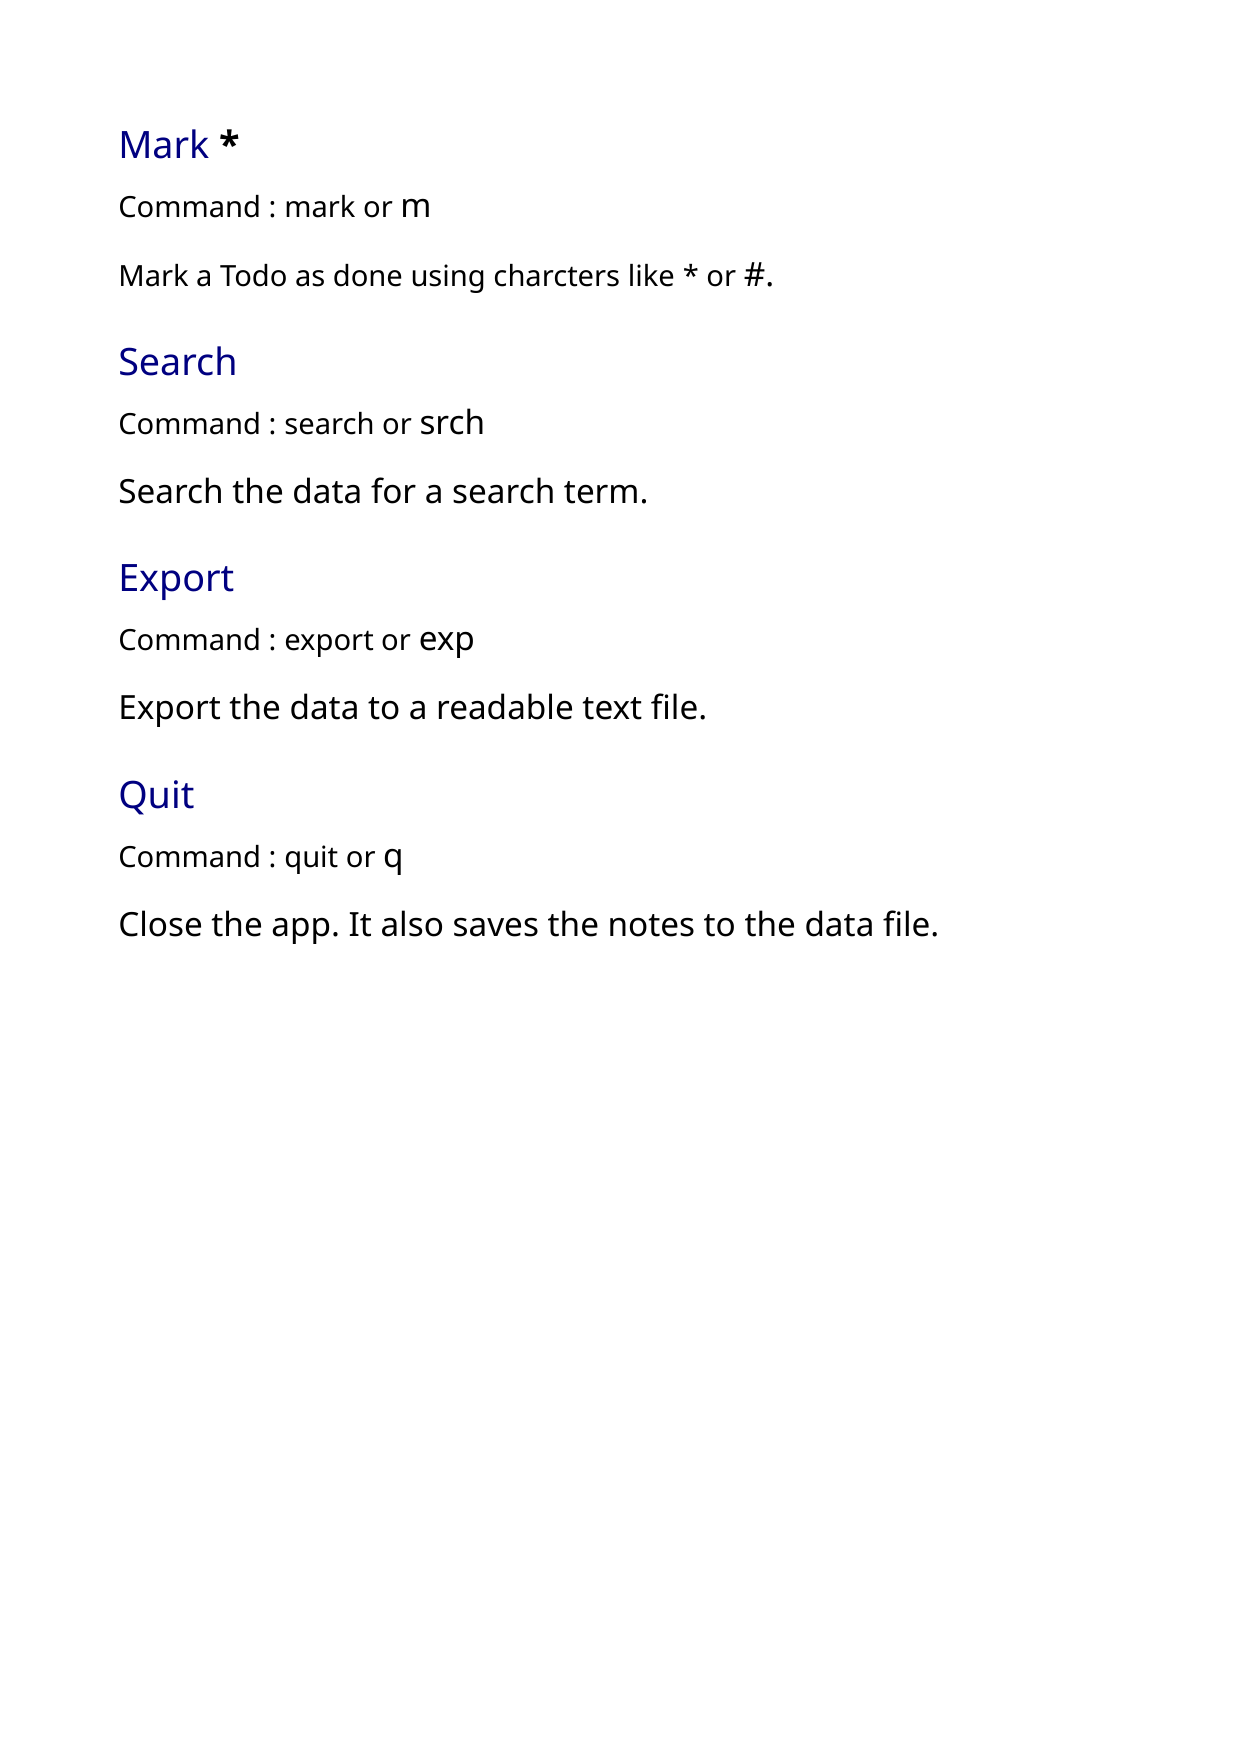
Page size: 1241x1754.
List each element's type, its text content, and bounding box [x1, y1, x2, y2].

text Close the app. It also saves the notes to the data file. [118, 901, 1122, 946]
text Export the data to a readable text file. [118, 684, 1122, 729]
subtitle Search [118, 335, 1122, 386]
text Command : export or exp [118, 615, 1122, 661]
text Command : mark or m [118, 182, 1122, 227]
text Search the data for a search term. [118, 468, 1122, 513]
text Command : search or srch [118, 398, 1122, 444]
subtitle Mark * [118, 118, 1122, 169]
subtitle Quit [118, 768, 1122, 819]
text Command : quit or q [118, 832, 1122, 877]
subtitle Export [118, 551, 1122, 603]
text Mark a Todo as done using charcters like * or #. [118, 251, 1122, 296]
